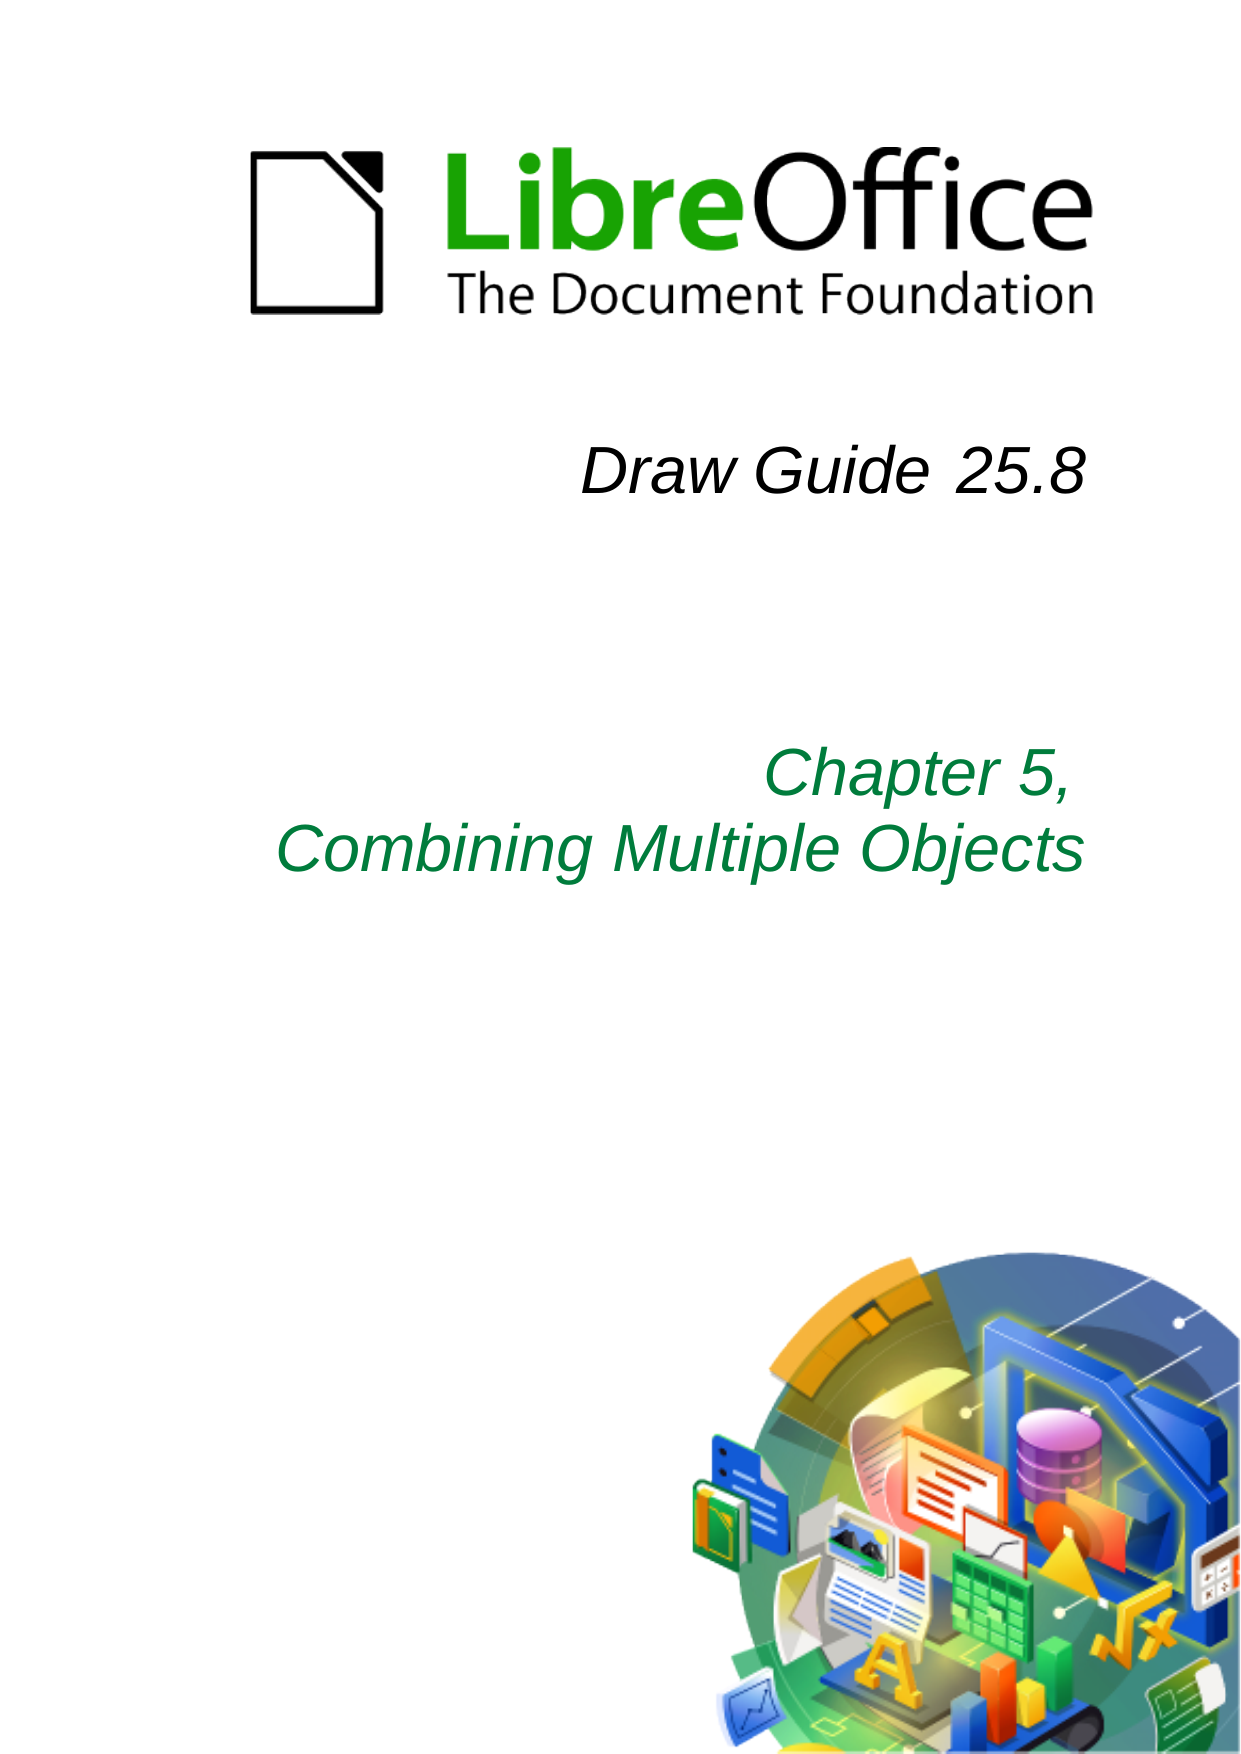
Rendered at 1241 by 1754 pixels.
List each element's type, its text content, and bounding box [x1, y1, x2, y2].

text Draw Guide 25.8 [177, 431, 1093, 508]
picture [0, 0, 1241, 1754]
title Chapter 5, Combining Multiple Objects [177, 733, 1093, 886]
